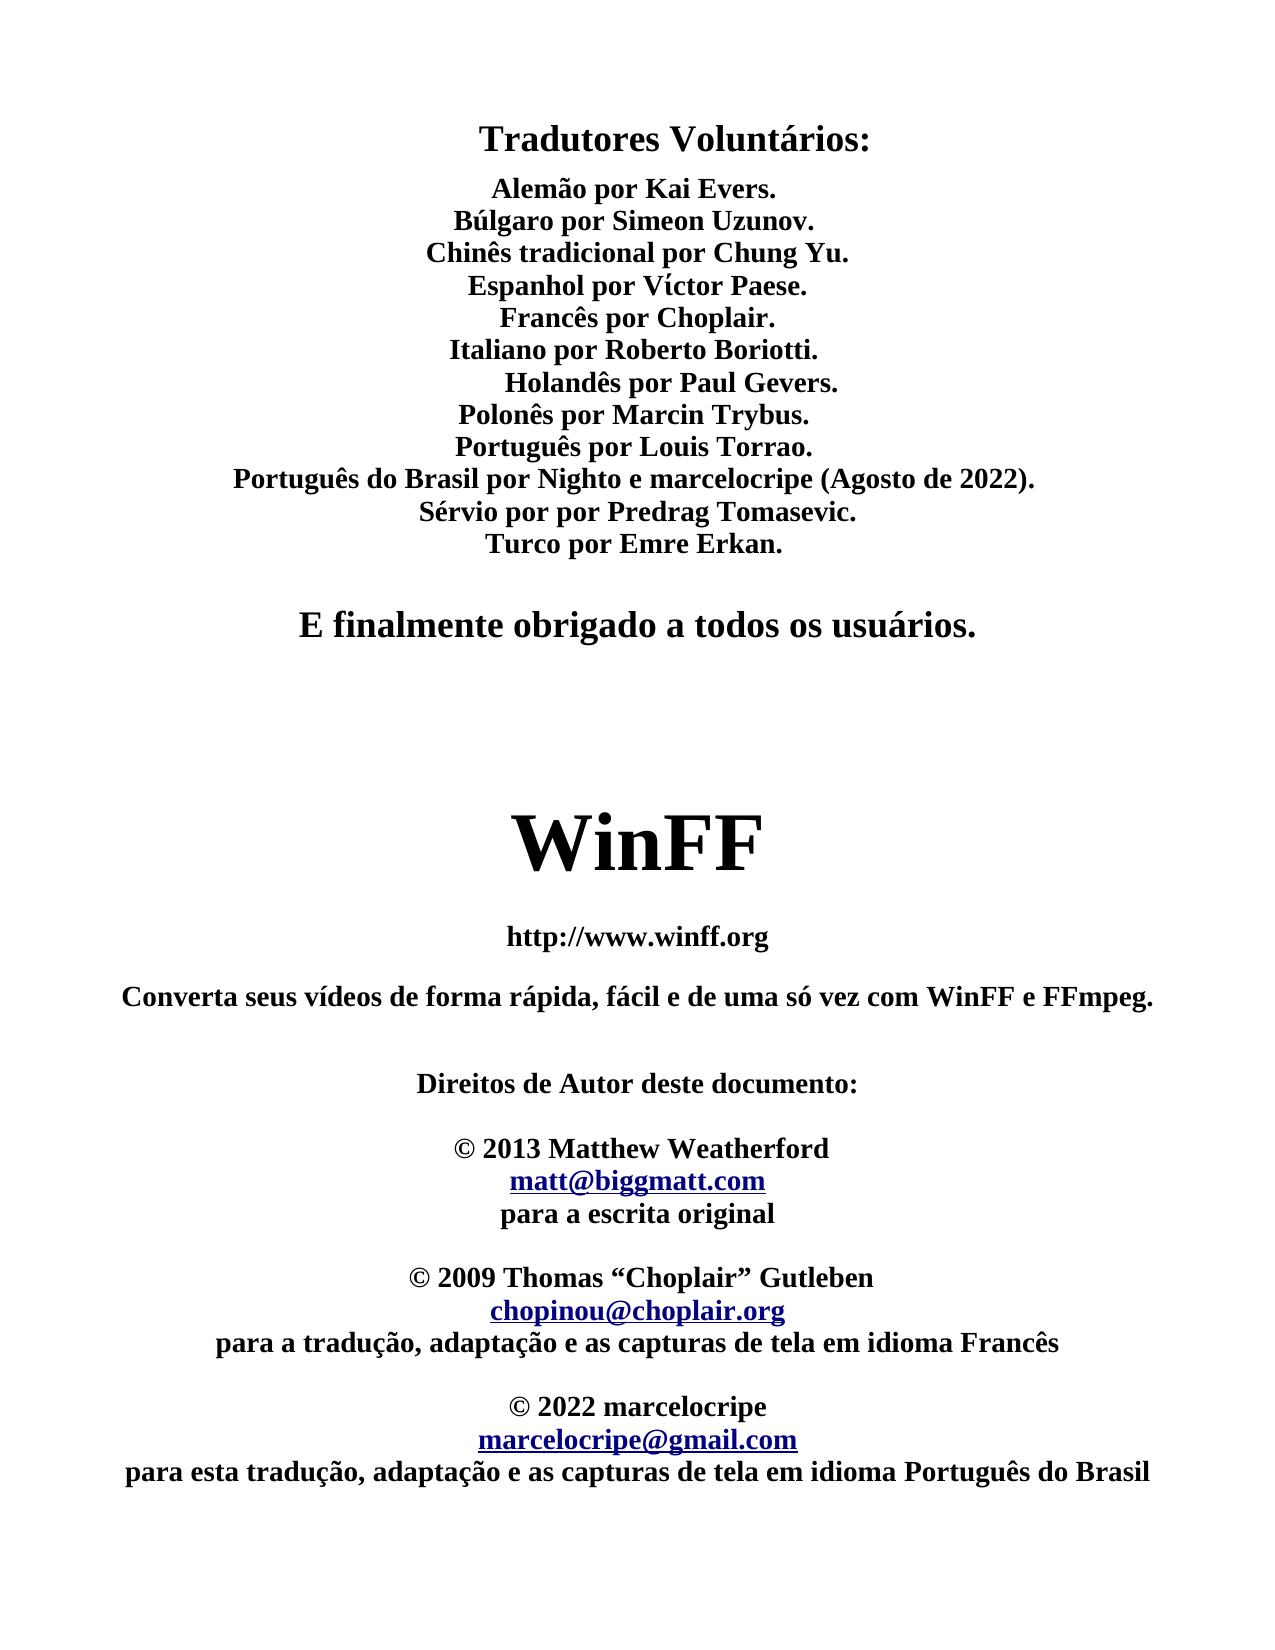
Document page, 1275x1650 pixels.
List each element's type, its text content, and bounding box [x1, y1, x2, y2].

text para esta tradução, adaptação e as capturas de tela em idioma Português do Brasil [118, 1455, 1157, 1488]
text para a tradução, adaptação e as capturas de tela em idioma Francês [118, 1326, 1157, 1358]
text Turco por Emre Erkan. [118, 527, 1157, 560]
text Italiano por Roberto Boriotti. [118, 334, 1157, 366]
text para a escrita original [118, 1197, 1157, 1229]
text Francês por Choplair. [118, 301, 1157, 334]
text WinFF http://www.winff.org [118, 796, 1157, 952]
text Direitos de Autor deste documento: [118, 1068, 1157, 1100]
text Alemão por Kai Evers. [118, 172, 1157, 204]
text © 2022 marcelocripe marcelocripe@gmail.com [118, 1391, 1157, 1455]
text Sérvio por por Predrag Tomasevic. [118, 495, 1157, 527]
text Português por Louis Torrao. [118, 431, 1157, 463]
text Converta seus vídeos de forma rápida, fácil e de uma só vez com WinFF e FFmpeg. [118, 980, 1157, 1012]
text © 2009 Thomas “Choplair” Gutleben chopinou@choplair.org [118, 1262, 1157, 1326]
text Português do Brasil por Nighto e marcelocripe (Agosto de 2022). [118, 463, 1157, 495]
subtitle Tradutores Voluntários: [118, 118, 1157, 160]
text Chinês tradicional por Chung Yu. [118, 237, 1157, 269]
text Búlgaro por Simeon Uzunov. [118, 204, 1157, 237]
text E finalmente obrigado a todos os usuários. [118, 604, 1157, 646]
text © 2013 Matthew Weatherford matt@biggmatt.com [118, 1100, 1157, 1197]
text Polonês por Marcin Trybus. [118, 398, 1157, 431]
subtitle Holandês por Paul Gevers. [118, 366, 1157, 398]
text Espanhol por Vίctor Paese. [118, 269, 1157, 301]
